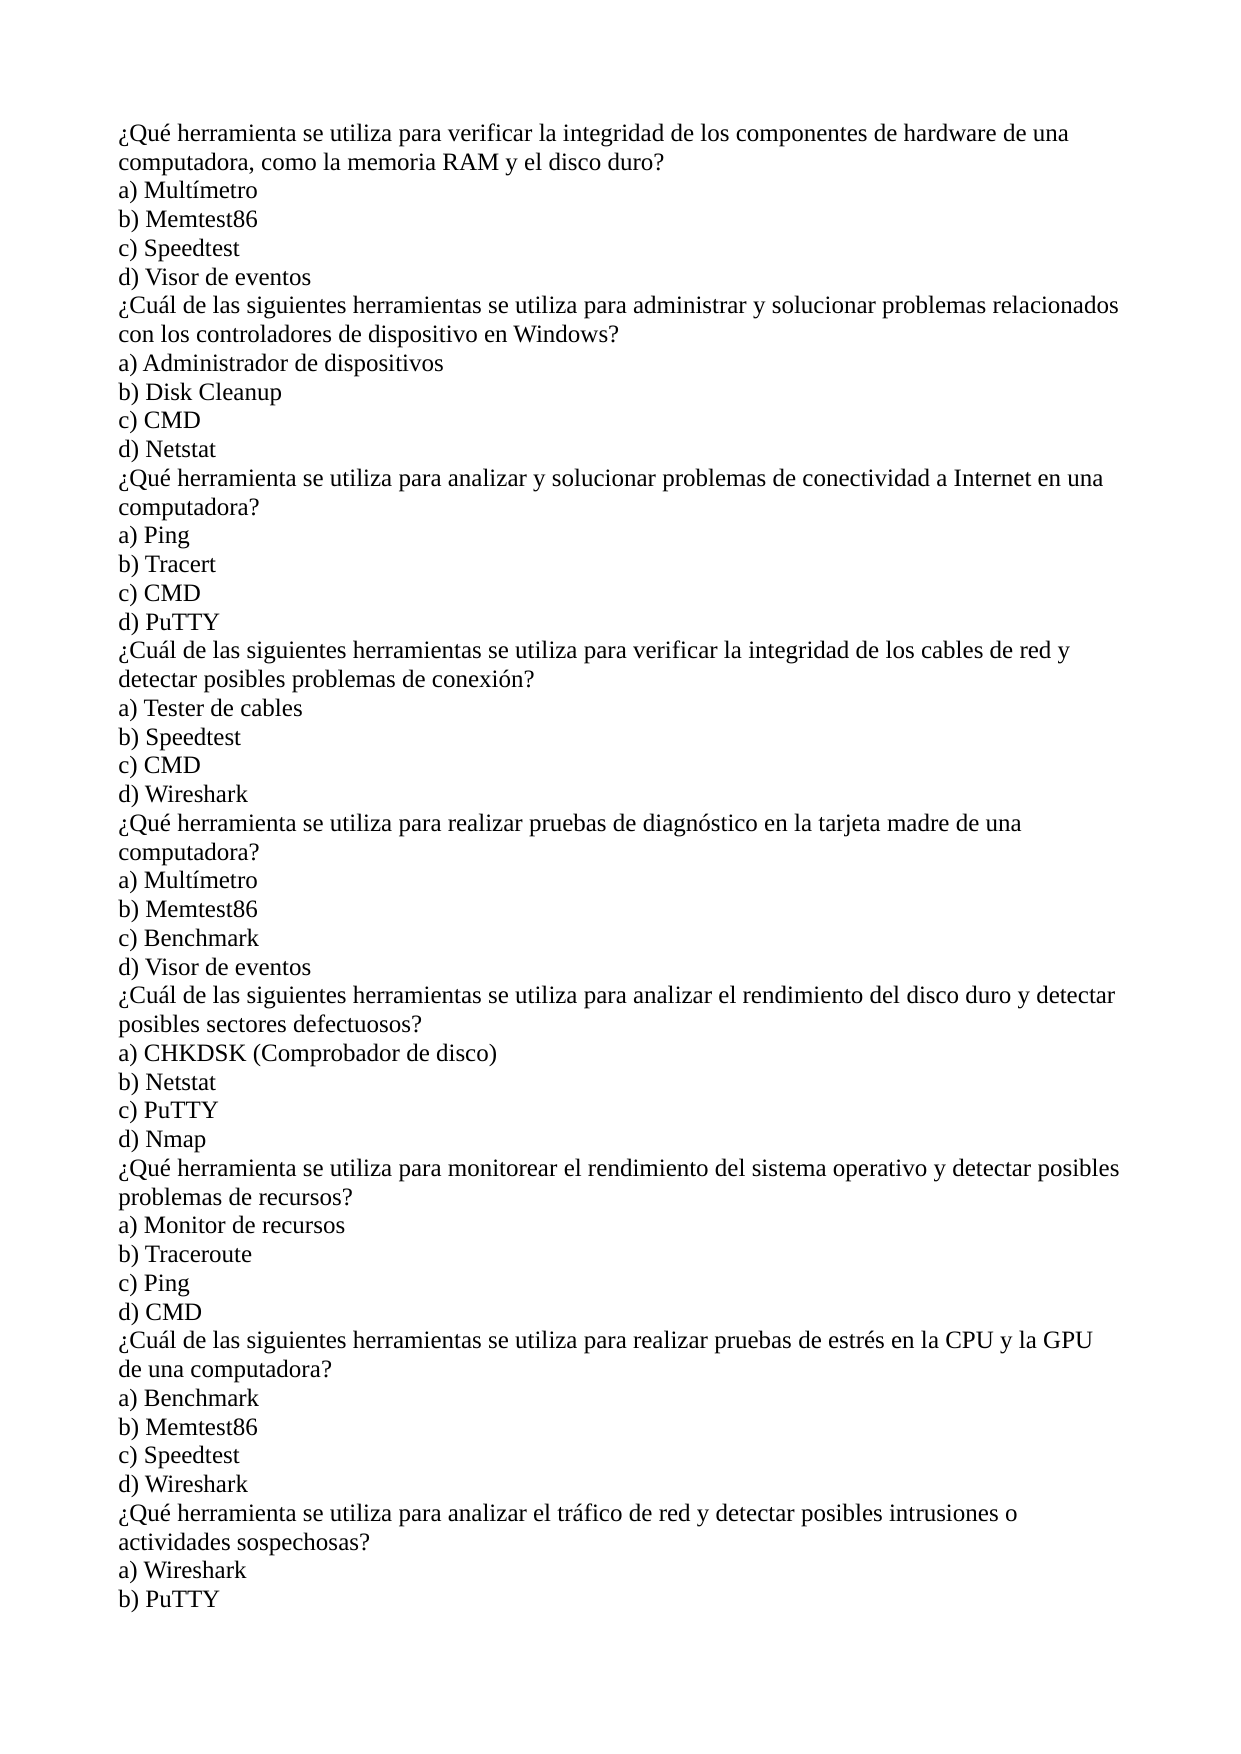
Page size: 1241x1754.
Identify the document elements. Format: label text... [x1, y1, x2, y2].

text c) Speedtest [118, 1441, 1122, 1469]
text d) PuTTY [118, 607, 1122, 636]
text b) Netstat [118, 1067, 1122, 1096]
text ¿Qué herramienta se utiliza para analizar el tráfico de red y detectar posibles intrusiones o actividades sospechosas? [118, 1498, 1122, 1556]
text a) Tester de cables [118, 693, 1122, 722]
text a) Monitor de recursos [118, 1211, 1122, 1239]
text d) Netstat [118, 434, 1122, 463]
text b) Disk Cleanup [118, 377, 1122, 406]
text b) Traceroute [118, 1239, 1122, 1268]
text c) Benchmark [118, 923, 1122, 952]
text ¿Qué herramienta se utiliza para realizar pruebas de diagnóstico en la tarjeta madre de una computadora? [118, 808, 1122, 866]
text d) Visor de eventos [118, 262, 1122, 291]
text a) Benchmark [118, 1383, 1122, 1412]
text b) Memtest86 [118, 894, 1122, 923]
text d) CMD [118, 1297, 1122, 1326]
text ¿Qué herramienta se utiliza para analizar y solucionar problemas de conectividad a Internet en una computadora? [118, 463, 1122, 521]
text ¿Cuál de las siguientes herramientas se utiliza para administrar y solucionar problemas relacionados con los controladores de dispositivo en Windows? [118, 291, 1122, 348]
text d) Visor de eventos [118, 952, 1122, 981]
text b) Speedtest [118, 722, 1122, 751]
text ¿Qué herramienta se utiliza para monitorear el rendimiento del sistema operativo y detectar posibles problemas de recursos? [118, 1153, 1122, 1211]
text ¿Qué herramienta se utiliza para verificar la integridad de los componentes de hardware de una computadora, como la memoria RAM y el disco duro? [118, 118, 1122, 176]
text a) Multímetro [118, 866, 1122, 894]
text c) Ping [118, 1268, 1122, 1297]
text a) CHKDSK (Comprobador de disco) [118, 1038, 1122, 1067]
text c) Speedtest [118, 233, 1122, 262]
text c) CMD [118, 406, 1122, 434]
text d) Nmap [118, 1124, 1122, 1153]
text ¿Cuál de las siguientes herramientas se utiliza para verificar la integridad de los cables de red y detectar posibles problemas de conexión? [118, 636, 1122, 693]
text c) CMD [118, 578, 1122, 607]
text a) Multímetro [118, 176, 1122, 204]
text a) Administrador de dispositivos [118, 348, 1122, 377]
text b) Memtest86 [118, 204, 1122, 233]
text d) Wireshark [118, 1469, 1122, 1498]
text b) PuTTY [118, 1584, 1122, 1613]
text a) Ping [118, 521, 1122, 549]
text c) CMD [118, 751, 1122, 779]
text b) Memtest86 [118, 1412, 1122, 1441]
text ¿Cuál de las siguientes herramientas se utiliza para realizar pruebas de estrés en la CPU y la GPU de una computadora? [118, 1326, 1122, 1383]
text ¿Cuál de las siguientes herramientas se utiliza para analizar el rendimiento del disco duro y detectar posibles sectores defectuosos? [118, 981, 1122, 1038]
text d) Wireshark [118, 779, 1122, 808]
text b) Tracert [118, 549, 1122, 578]
text a) Wireshark [118, 1556, 1122, 1584]
text c) PuTTY [118, 1096, 1122, 1124]
